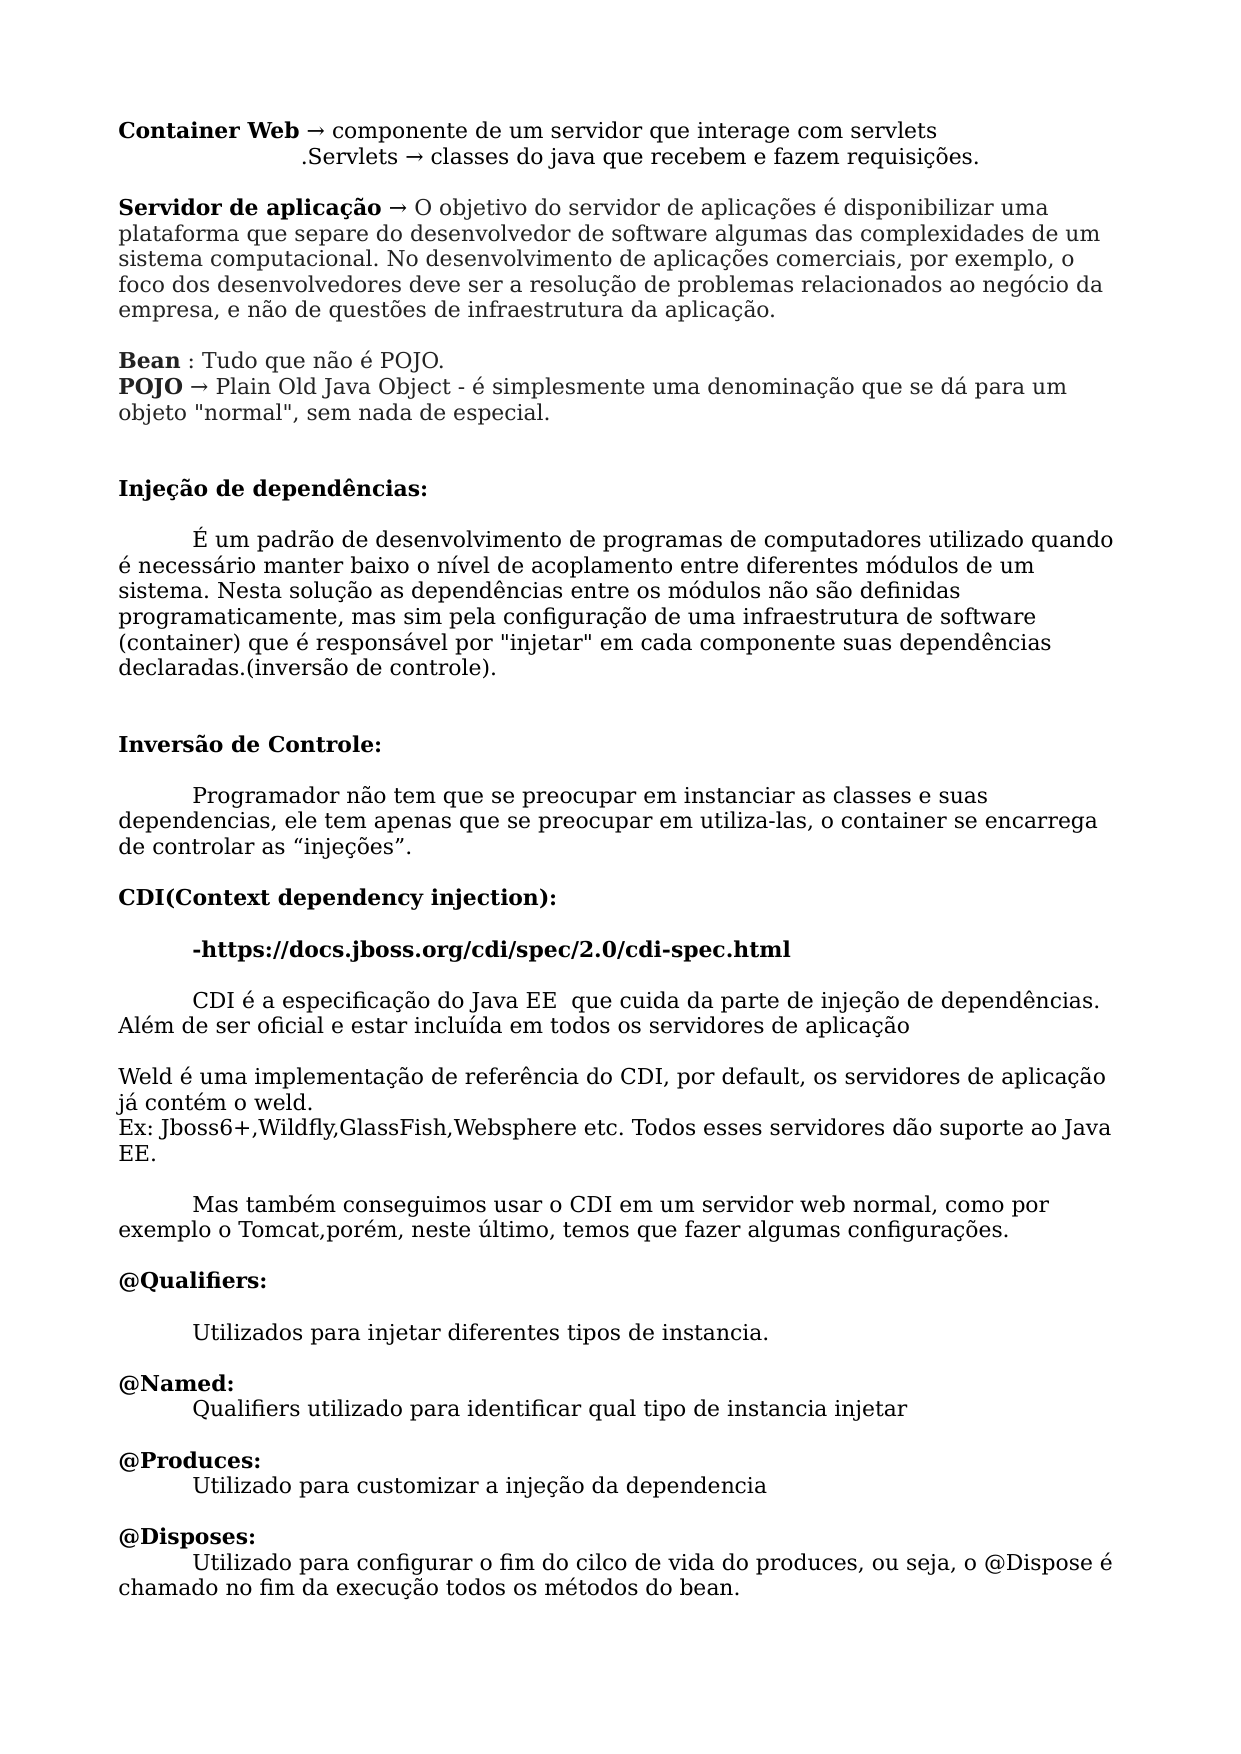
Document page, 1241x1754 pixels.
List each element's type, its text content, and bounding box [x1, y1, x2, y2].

text Bean : Tudo que não é POJO. [118, 348, 1122, 374]
text @Qualifiers: [118, 1268, 1122, 1294]
text .Servlets → classes do java que recebem e fazem requisições. [118, 144, 1122, 169]
text Container Web → componente de um servidor que interage com servlets [118, 118, 1122, 144]
text Inversão de Controle: [118, 732, 1122, 757]
text @Disposes: [118, 1524, 1122, 1550]
text Utilizados para injetar diferentes tipos de instancia. [118, 1320, 1122, 1345]
text CDI(Context dependency injection): [118, 885, 1122, 911]
text Utilizado para configurar o fim do cilco de vida do produces, ou seja, o @Dispose é chamado no fim da execução todos os métodos do bean. [118, 1550, 1122, 1601]
text Injeção de dependências: [118, 476, 1122, 502]
text @Produces: [118, 1447, 1122, 1473]
text Ex: Jboss6+,Wildfly,GlassFish,Websphere etc. Todos esses servidores dão suporte ao Java EE. [118, 1115, 1122, 1166]
text Servidor de aplicação → O objetivo do servidor de aplicações é disponibilizar uma plataforma que separe do desenvolvedor de software algumas das complexidades de um sistema computacional. No desenvolvimento de aplicações comerciais, por exemplo, o foco dos desenvolvedores deve ser a resolução de problemas relacionados ao negócio da empresa, e não de questões de infraestrutura da aplicação. [118, 195, 1122, 323]
text Utilizado para customizar a injeção da dependencia [118, 1473, 1122, 1499]
text @Named: [118, 1371, 1122, 1396]
text Mas também conseguimos usar o CDI em um servidor web normal, como por exemplo o Tomcat,porém, neste último, temos que fazer algumas configurações. [118, 1192, 1122, 1243]
text É um padrão de desenvolvimento de programas de computadores utilizado quando é necessário manter baixo o nível de acoplamento entre diferentes módulos de um sistema. Nesta solução as dependências entre os módulos não são definidas programaticamente, mas sim pela configuração de uma infraestrutura de software (container) que é responsável por "injetar" em cada componente suas dependências declaradas.(inversão de controle). [118, 527, 1122, 681]
text POJO → Plain Old Java Object - é simplesmente uma denominação que se dá para um objeto "normal", sem nada de especial. [118, 374, 1122, 425]
text Programador não tem que se preocupar em instanciar as classes e suas dependencias, ele tem apenas que se preocupar em utiliza-las, o container se encarrega de controlar as “injeções”. [118, 783, 1122, 859]
text Qualifiers utilizado para identificar qual tipo de instancia injetar [118, 1396, 1122, 1422]
text -https://docs.jboss.org/cdi/spec/2.0/cdi-spec.html [118, 936, 1122, 962]
text Weld é uma implementação de referência do CDI, por default, os servidores de aplicação já contém o weld. [118, 1064, 1122, 1115]
text CDI é a especificação do Java EE que cuida da parte de injeção de dependências. Além de ser oficial e estar incluída em todos os servidores de aplicação [118, 988, 1122, 1039]
